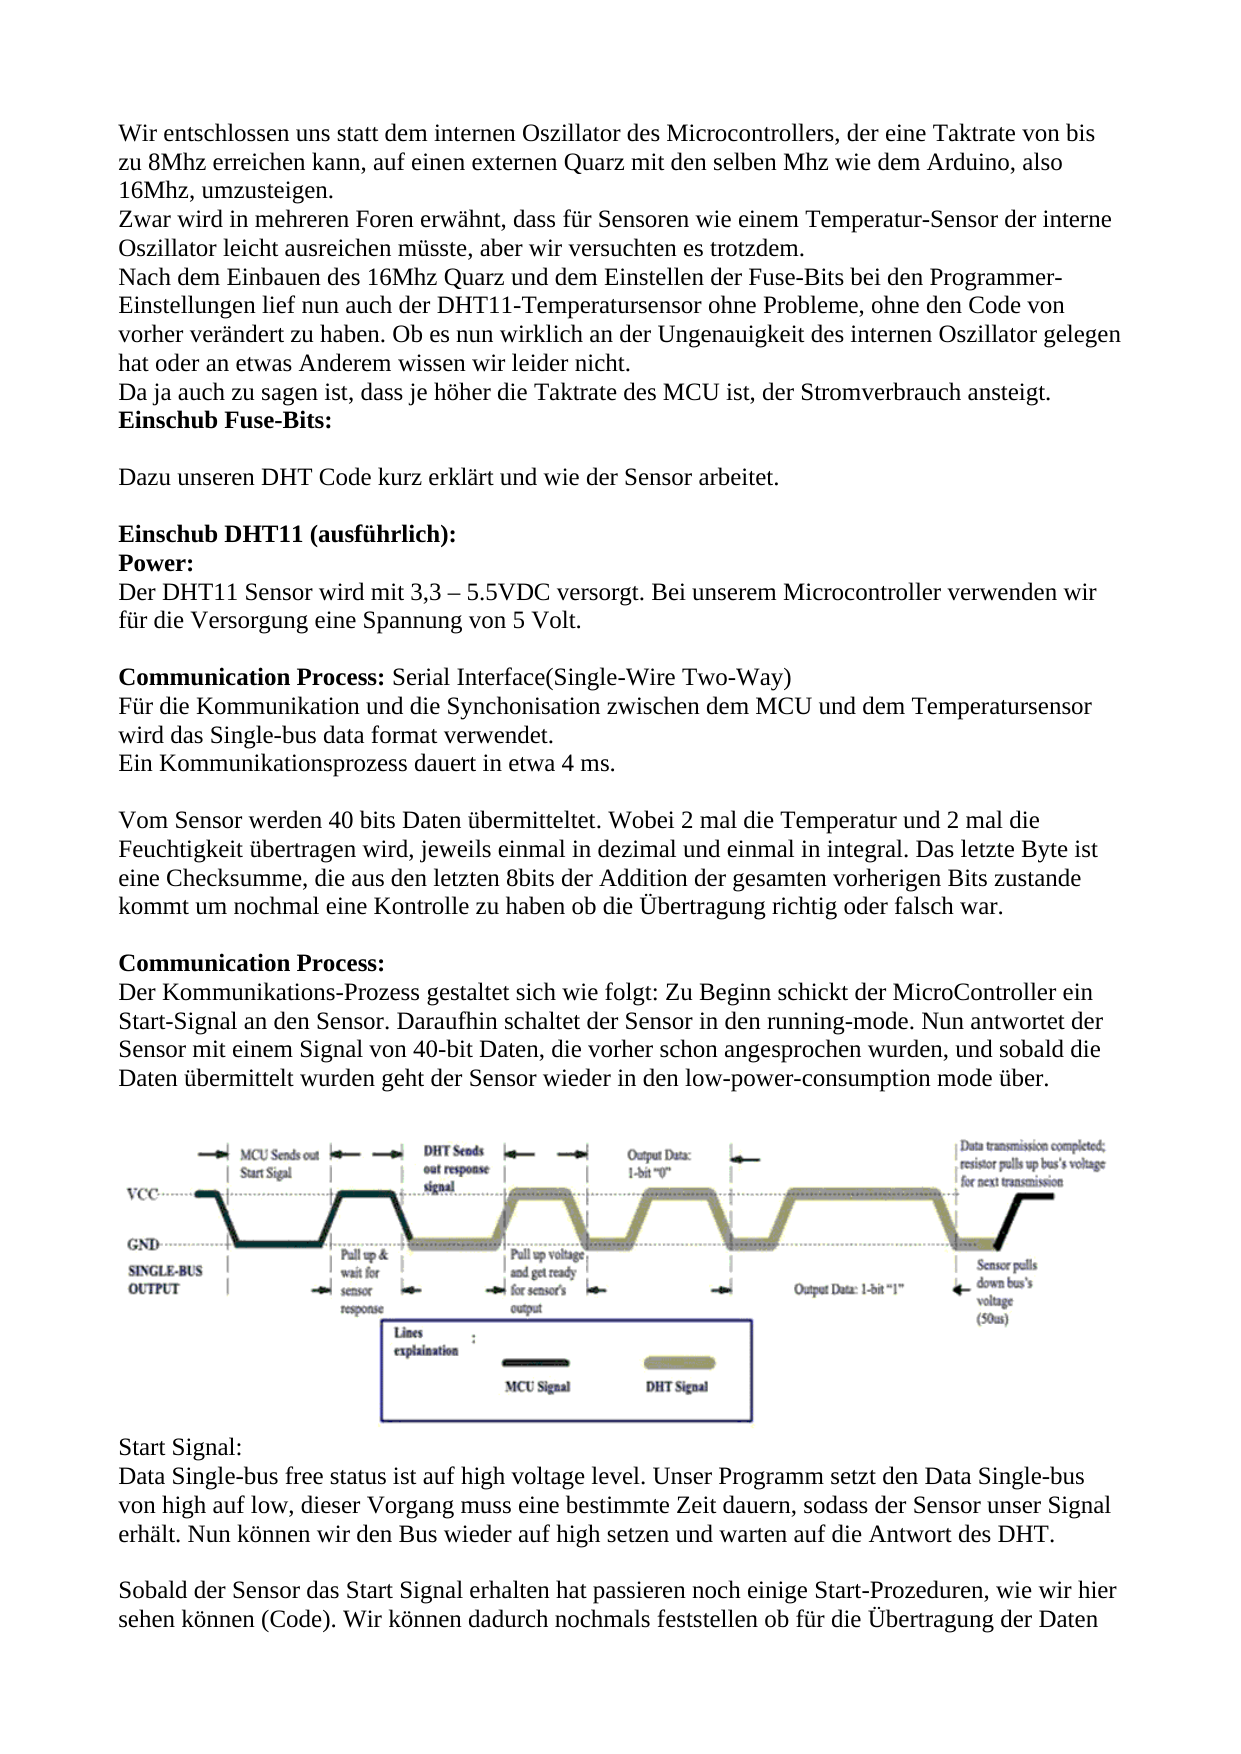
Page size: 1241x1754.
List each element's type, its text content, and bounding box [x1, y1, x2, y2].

text Communication Process: Serial Interface(Single-Wire Two-Way) [118, 662, 1122, 691]
text Power: [118, 548, 1122, 577]
text Data Single-bus free status ist auf high voltage level. Unser Programm setzt den Data Single-bus von high auf low, dieser Vorgang muss eine bestimmte Zeit dauern, sodass der Sensor unser Signal erhält. Nun können wir den Bus wieder auf high setzen und warten auf die Antwort des DHT. [118, 1461, 1122, 1547]
text Einschub Fuse-Bits: [118, 406, 1122, 434]
text Ein Kommunikationsprozess dauert in etwa 4 ms. [118, 748, 1122, 777]
text Vom Sensor werden 40 bits Daten übermitteltet. Wobei 2 mal die Temperatur und 2 mal die Feuchtigkeit übertragen wird, jeweils einmal in dezimal und einmal in integral. Das letzte Byte ist eine Checksumme, die aus den letzten 8bits der Addition der gesamten vorherigen Bits zustande kommt um nochmal eine Kontrolle zu haben ob die Übertragung richtig oder falsch war. [118, 805, 1122, 920]
text Einschub DHT11 (ausführlich): [118, 519, 1122, 548]
text Dazu unseren DHT Code kurz erklärt und wie der Sensor arbeitet. [118, 462, 1122, 491]
text Der Kommunikations-Prozess gestaltet sich wie folgt: Zu Beginn schickt der MicroController ein Start-Signal an den Sensor. Daraufhin schaltet der Sensor in den running-mode. Nun antwortet der Sensor mit einem Signal von 40-bit Daten, die vorher schon angesprochen wurden, und sobald die Daten übermittelt wurden geht der Sensor wieder in den low-power-consumption mode über. [118, 977, 1122, 1092]
text Wir entschlossen uns statt dem internen Oszillator des Microcontrollers, der eine Taktrate von bis zu 8Mhz erreichen kann, auf einen externen Quarz mit den selben Mhz wie dem Arduino, also 16Mhz, umzusteigen. [118, 118, 1122, 204]
text Communication Process: [118, 948, 1122, 977]
text Zwar wird in mehreren Foren erwähnt, dass für Sensoren wie einem Temperatur-Sensor der interne Oszillator leicht ausreichen müsste, aber wir versuchten es trotzdem. [118, 204, 1122, 262]
text Start Signal: [118, 1433, 1122, 1461]
text Der DHT11 Sensor wird mit 3,3 – 5.5VDC versorgt. Bei unserem Microcontroller verwenden wir für die Versorgung eine Spannung von 5 Volt. [118, 577, 1122, 634]
text Da ja auch zu sagen ist, dass je höher die Taktrate des MCU ist, der Stromverbrauch ansteigt. [118, 377, 1122, 406]
text Für die Kommunikation und die Synchonisation zwischen dem MCU und dem Temperatursensor wird das Single-bus data format verwendet. [118, 691, 1122, 748]
text Sobald der Sensor das Start Signal erhalten hat passieren noch einige Start-Prozeduren, wie wir hier sehen können (Code). Wir können dadurch nochmals feststellen ob für die Übertragung der Daten [118, 1576, 1122, 1633]
text Nach dem Einbauen des 16Mhz Quarz und dem Einstellen der Fuse-Bits bei den Programmer-Einstellungen lief nun auch der DHT11-Temperatursensor ohne Probleme, ohne den Code von vorher verändert zu haben. Ob es nun wirklich an der Ungenauigkeit des internen Oszillator gelegen hat oder an etwas Anderem wissen wir leider nicht. [118, 262, 1122, 377]
